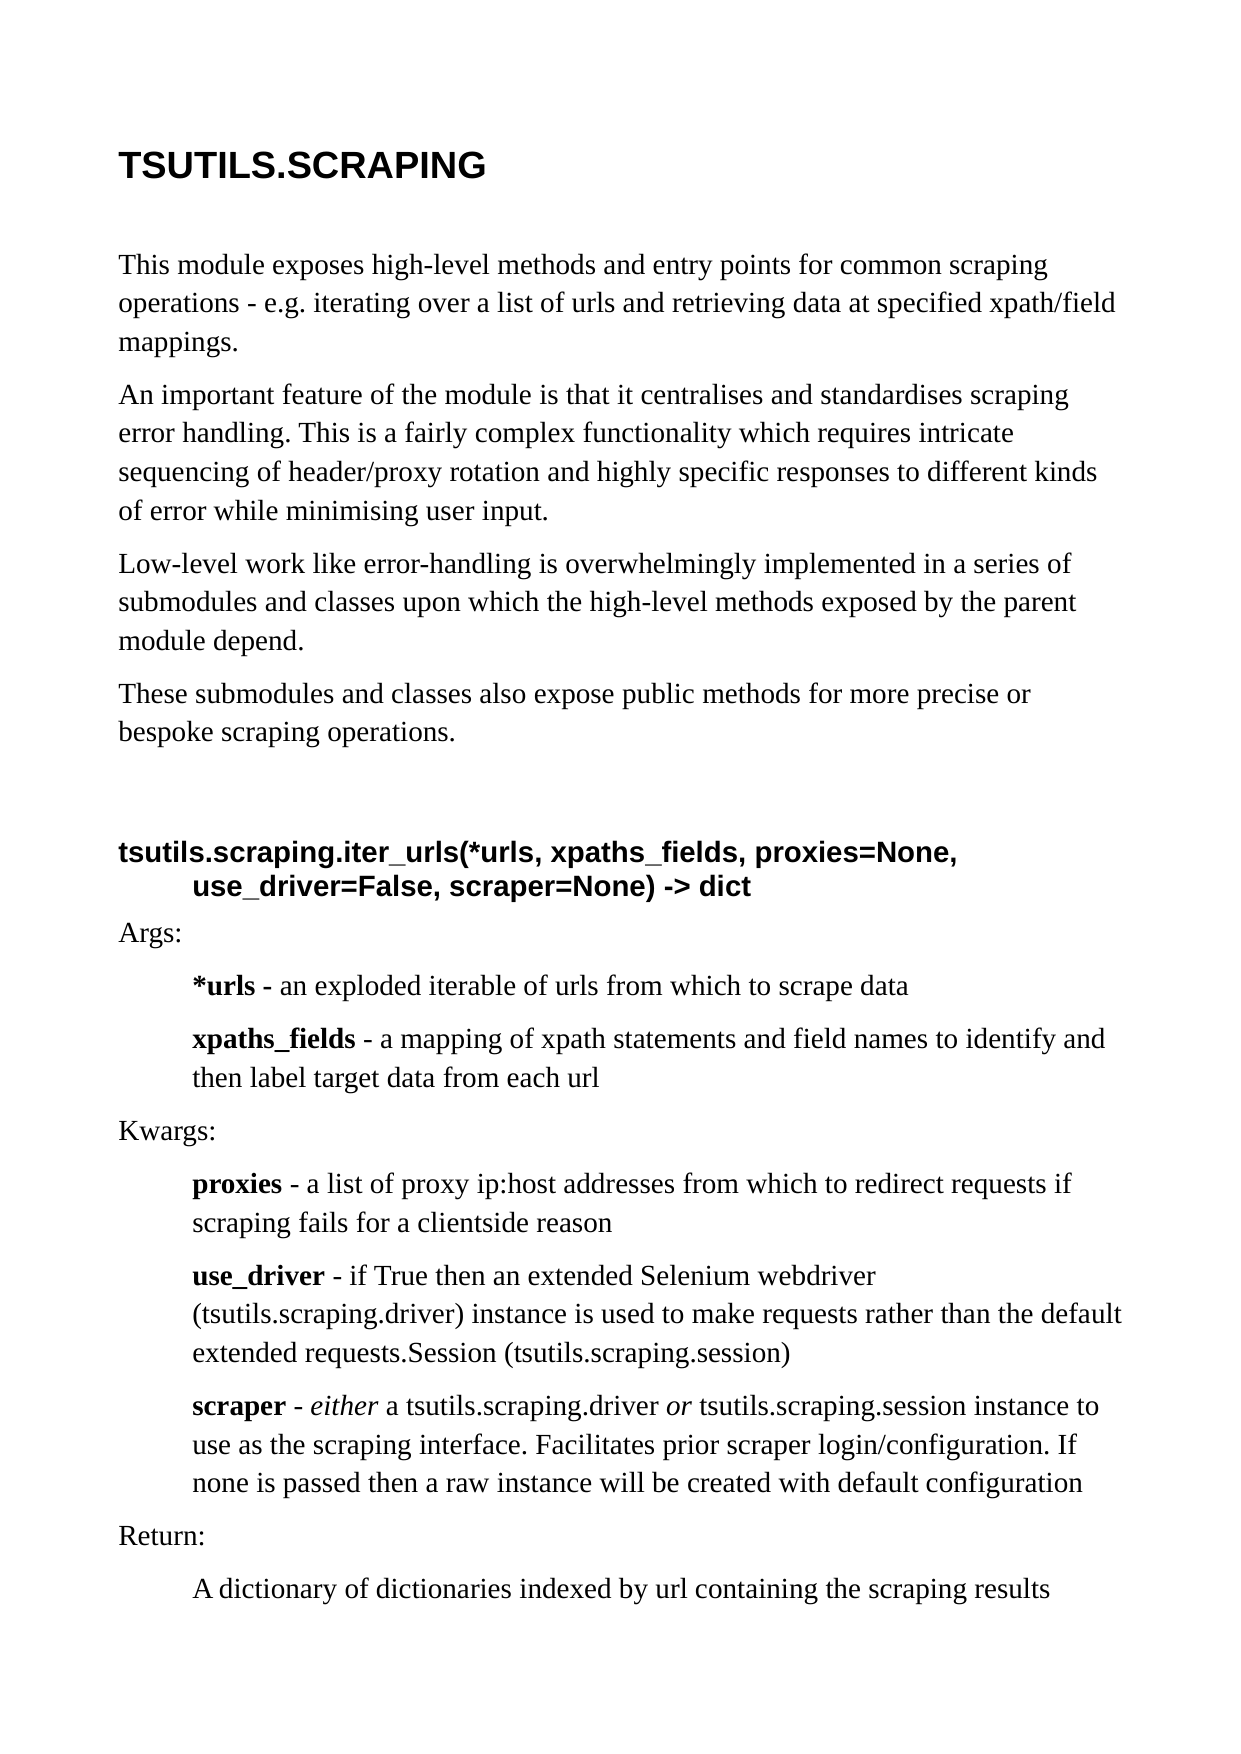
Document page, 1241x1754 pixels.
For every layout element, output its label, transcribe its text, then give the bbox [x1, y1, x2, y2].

subtitle tsutils.scraping.iter_urls(*urls, xpaths_fields, proxies=None, use_driver=False, scraper=None) -> dict [118, 835, 1122, 903]
text scraper - either a tsutils.scraping.driver or tsutils.scraping.session instance to use as the scraping interface. Facilitates prior scraper login/configuration. If none is passed then a raw instance will be created with default configuration [118, 1388, 1122, 1499]
text proxies - a list of proxy ip:host addresses from which to redirect requests if scraping fails for a clientside reason [118, 1166, 1122, 1238]
text Low-level work like error-handling is overwhelmingly implemented in a series of submodules and classes upon which the high-level methods exposed by the parent module depend. [118, 546, 1122, 656]
text xpaths_fields - a mapping of xpath statements and field names to identify and then label target data from each url [118, 1022, 1122, 1094]
text Args: [118, 915, 1122, 949]
text Kwargs: [118, 1113, 1122, 1147]
text use_driver - if True then an extended Selenium webdriver (tsutils.scraping.driver) instance is used to make requests rather than the default extended requests.Session (tsutils.scraping.session) [118, 1258, 1122, 1369]
text These submodules and classes also expose public methods for more precise or bespoke scraping operations. [118, 676, 1122, 748]
text *urls - an exploded iterable of urls from which to scrape data [118, 968, 1122, 1002]
subtitle TSUTILS.SCRAPING [118, 143, 1122, 187]
text An important feature of the module is that it centralises and standardises scraping error handling. This is a fairly complex functionality which requires intricate sequencing of header/proxy rotation and highly specific responses to different kinds of error while minimising user input. [118, 377, 1122, 526]
text This module exposes high-level methods and entry points for common scraping operations - e.g. iterating over a list of urls and retrieving data at specified xpath/field mappings. [118, 247, 1122, 357]
text A dictionary of dictionaries indexed by url containing the scraping results [118, 1572, 1122, 1605]
text Return: [118, 1518, 1122, 1552]
